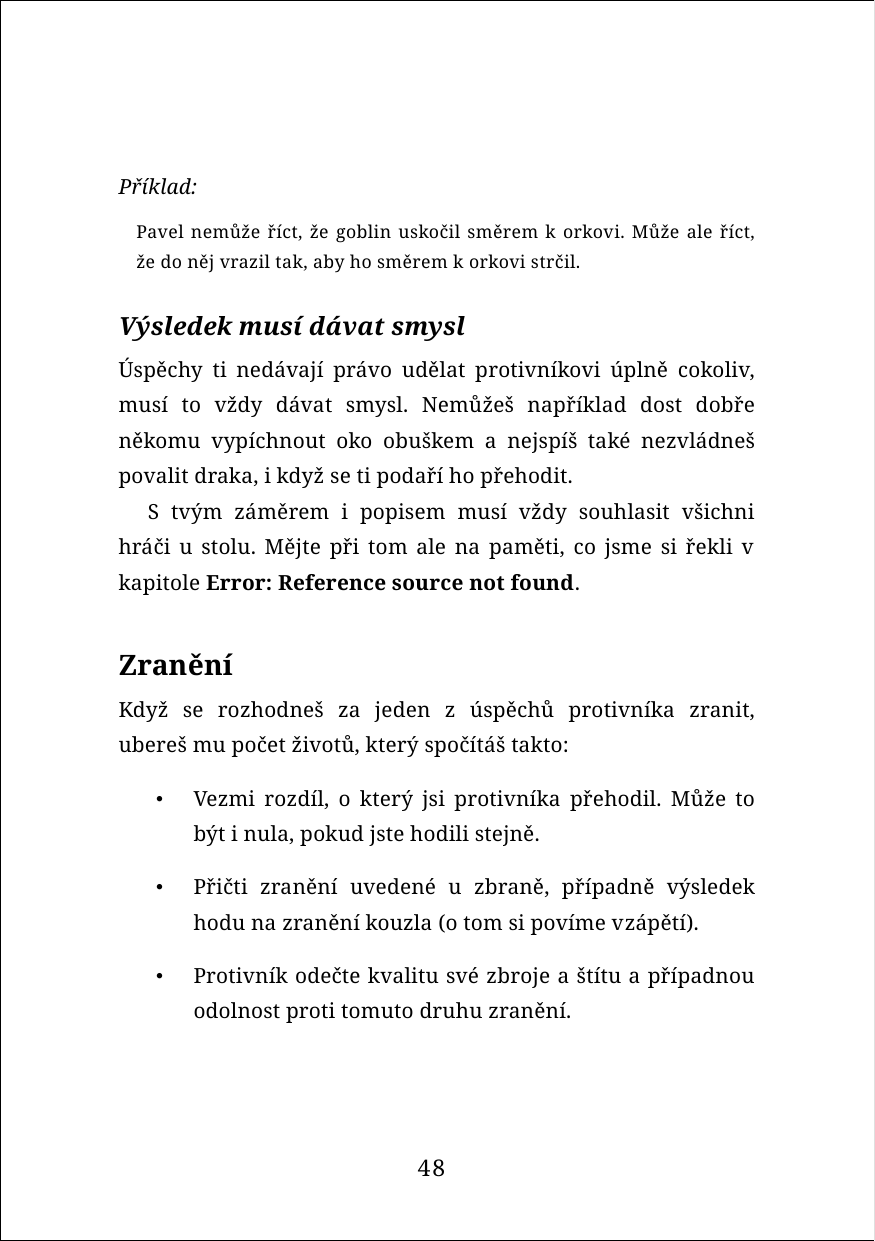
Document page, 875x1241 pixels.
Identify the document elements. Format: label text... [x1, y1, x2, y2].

subtitle Výsledek musí dávat smysl [118, 309, 756, 343]
text Pavel nemůže říct, že goblin uskočil směrem k orkovi. Může ale říct, že do něj vrazil tak, aby ho směrem k orkovi strčil. [136, 219, 756, 273]
text Úspěchy ti nedávají právo udělat protivníkovi úplně cokoliv, musí to vždy dávat smysl. Nemůžeš například dost dobře někomu vypíchnout oko obuškem a nejspíš také nezvládneš povalit draka, i když se ti podaří ho přehodit. S tvým záměrem i popisem musí vždy souhlasit všichni hráči u stolu. Mějte při tom ale na paměti, co jsme si řekli v kapitole Error: Reference source not found. [118, 355, 756, 596]
list Vezmi rozdíl, o který jsi protivníka přehodil. Může to být i nula, pokud jste hodili stejně. [156, 784, 756, 848]
text Příklad: [118, 172, 756, 200]
text Když se rozhodneš za jeden z úspěchů protivníka zranit, ubereš mu počet životů, který spočítáš takto: [118, 695, 756, 759]
subtitle Zranění [118, 645, 756, 683]
list Protivník odečte kvalitu své zbroje a štítu a případnou odolnost proti tomuto druhu zranění. [156, 961, 756, 1025]
list Přičti zranění uvedené u zbraně, případně výsledek hodu na zranění kouzla (o tom si povíme vzápětí). [156, 872, 756, 936]
